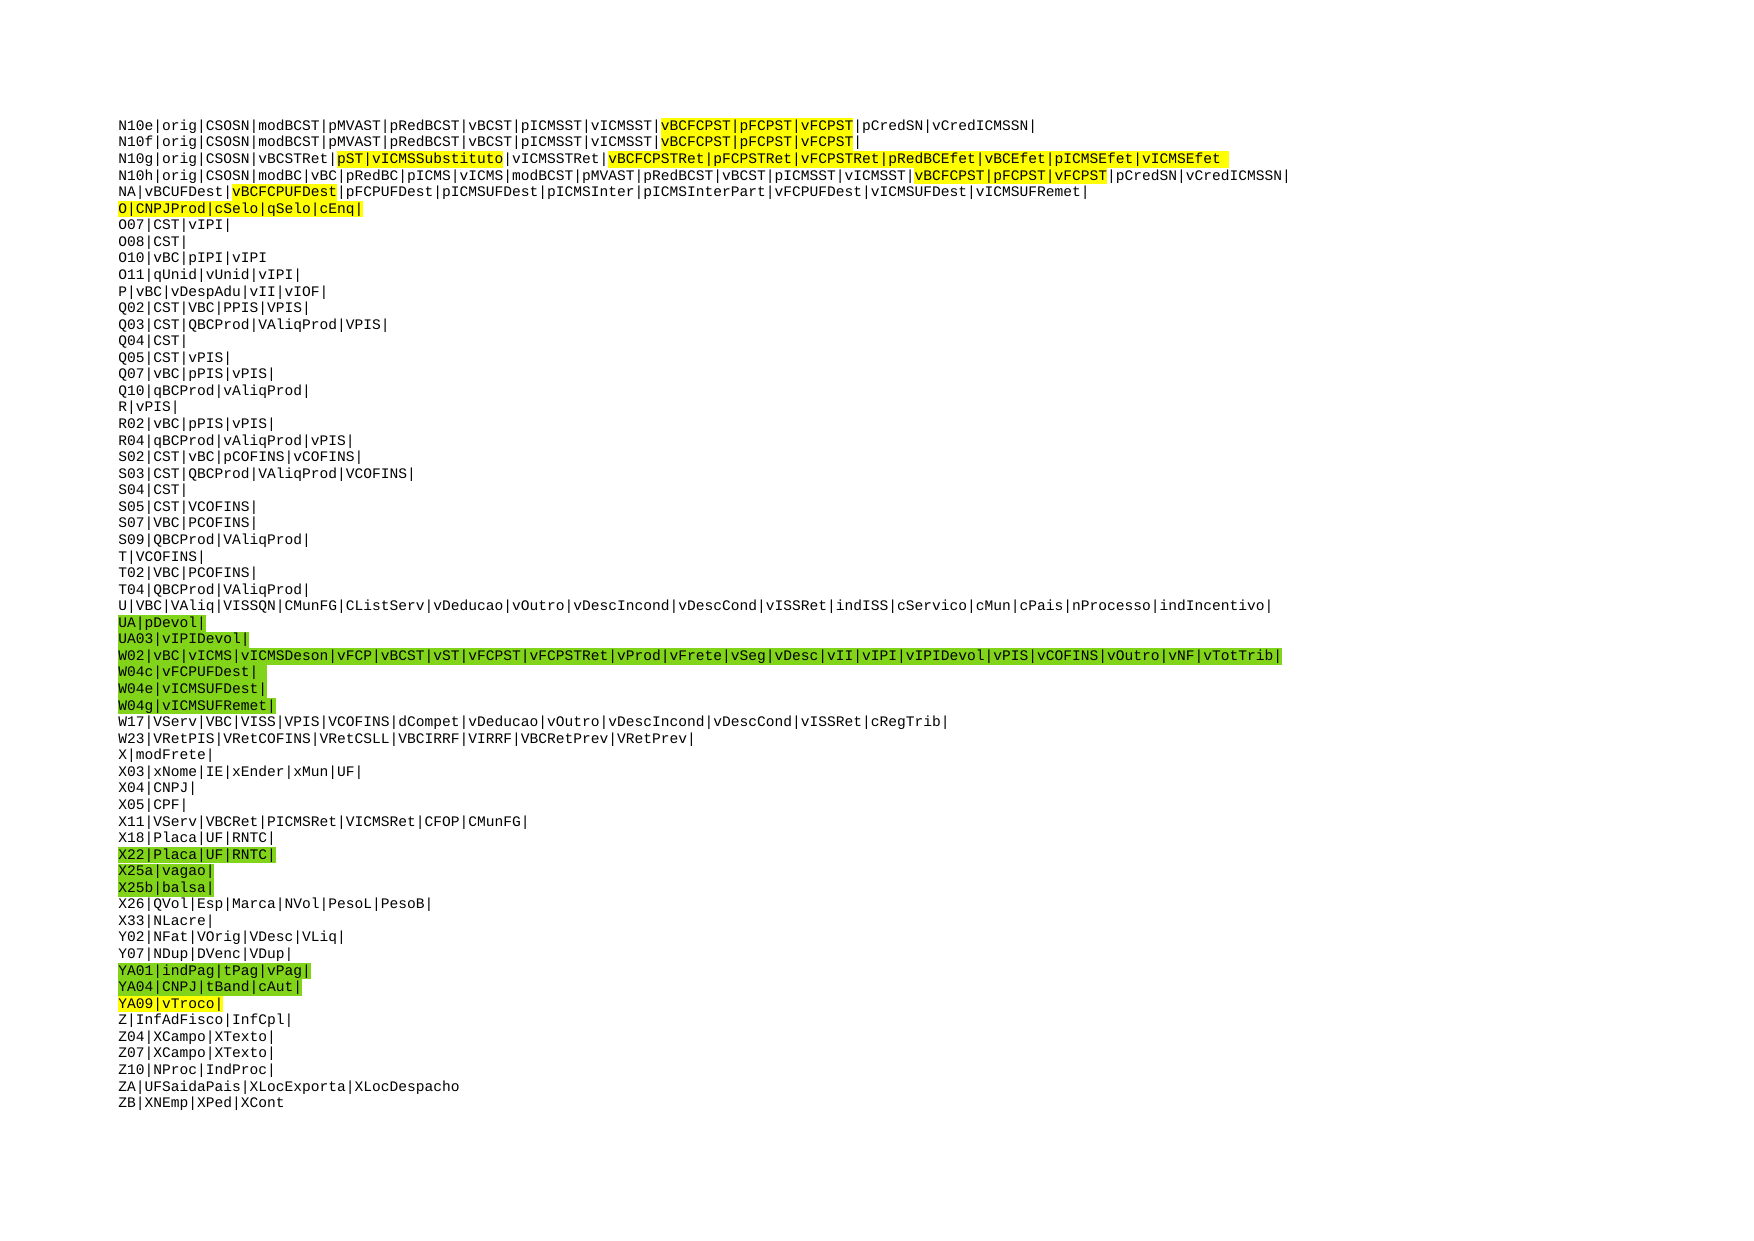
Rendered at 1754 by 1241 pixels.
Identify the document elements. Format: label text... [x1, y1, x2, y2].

text X11|VServ|VBCRet|PICMSRet|VICMSRet|CFOP|CMunFG| [118, 814, 1636, 830]
text O11|qUnid|vUnid|vIPI| [118, 267, 1636, 284]
text N10f|orig|CSOSN|modBCST|pMVAST|pRedBCST|vBCST|pICMSST|vICMSST|vBCFCPST|pFCPST|vFCPST| [118, 135, 1636, 151]
text X04|CNPJ| [118, 781, 1636, 797]
text U|VBC|VAliq|VISSQN|CMunFG|CListServ|vDeducao|vOutro|vDescIncond|vDescCond|vISSRet|indISS|cServico|cMun|cPais|nProcesso|indIncentivo| [118, 598, 1636, 615]
text NA|vBCUFDest|vBCFCPUFDest|pFCPUFDest|pICMSUFDest|pICMSInter|pICMSInterPart|vFCPUFDest|vICMSUFDest|vICMSUFRemet| [118, 184, 1636, 201]
text W04c|vFCPUFDest| [118, 665, 1636, 681]
text S04|CST| [118, 482, 1636, 499]
text X25b|balsa| [118, 880, 1636, 897]
text X03|xNome|IE|xEnder|xMun|UF| [118, 764, 1636, 781]
text X22|Placa|UF|RNTC| [118, 847, 1636, 863]
text X25a|vagao| [118, 863, 1636, 880]
text X26|QVol|Esp|Marca|NVol|PesoL|PesoB| [118, 897, 1636, 913]
text S09|QBCProd|VAliqProd| [118, 532, 1636, 549]
text Q10|qBCProd|vAliqProd| [118, 383, 1636, 400]
text T|VCOFINS| [118, 549, 1636, 565]
text X|modFrete| [118, 747, 1636, 764]
text X05|CPF| [118, 797, 1636, 814]
text S03|CST|QBCProd|VAliqProd|VCOFINS| [118, 466, 1636, 482]
text W17|VServ|VBC|VISS|VPIS|VCOFINS|dCompet|vDeducao|vOutro|vDescIncond|vDescCond|vISSRet|cRegTrib| [118, 714, 1636, 731]
text N10h|orig|CSOSN|modBC|vBC|pRedBC|pICMS|vICMS|modBCST|pMVAST|pRedBCST|vBCST|pICMSST|vICMSST|vBCFCPST|pFCPST|vFCPST|pCredSN|vCredICMSSN| [118, 168, 1636, 184]
text S05|CST|VCOFINS| [118, 499, 1636, 516]
text Z07|XCampo|XTexto| [118, 1046, 1636, 1062]
text Q03|CST|QBCProd|VAliqProd|VPIS| [118, 317, 1636, 333]
text YA01|indPag|tPag|vPag| [118, 963, 1636, 979]
text O08|CST| [118, 234, 1636, 251]
text Q07|vBC|pPIS|vPIS| [118, 367, 1636, 383]
text P|vBC|vDespAdu|vII|vIOF| [118, 284, 1636, 300]
text R|vPIS| [118, 400, 1636, 416]
text Z04|XCampo|XTexto| [118, 1029, 1636, 1046]
text Q05|CST|vPIS| [118, 350, 1636, 367]
text W02|vBC|vICMS|vICMSDeson|vFCP|vBCST|vST|vFCPST|vFCPSTRet|vProd|vFrete|vSeg|vDesc|vII|vIPI|vIPIDevol|vPIS|vCOFINS|vOutro|vNF|vTotTrib| [118, 648, 1636, 665]
text O|CNPJProd|cSelo|qSelo|cEnq| [118, 201, 1636, 217]
text YA04|CNPJ|tBand|cAut| [118, 979, 1636, 996]
text T04|QBCProd|VAliqProd| [118, 582, 1636, 598]
text O10|vBC|pIPI|vIPI [118, 251, 1636, 267]
text W04e|vICMSUFDest| [118, 681, 1636, 698]
text UA|pDevol| [118, 615, 1636, 632]
text YA09|vTroco| [118, 996, 1636, 1012]
text UA03|vIPIDevol| [118, 632, 1636, 648]
text R02|vBC|pPIS|vPIS| [118, 416, 1636, 433]
text O07|CST|vIPI| [118, 217, 1636, 234]
text T02|VBC|PCOFINS| [118, 565, 1636, 582]
text R04|qBCProd|vAliqProd|vPIS| [118, 433, 1636, 449]
text S07|VBC|PCOFINS| [118, 516, 1636, 532]
text X18|Placa|UF|RNTC| [118, 830, 1636, 847]
text Z|InfAdFisco|InfCpl| [118, 1012, 1636, 1029]
text N10e|orig|CSOSN|modBCST|pMVAST|pRedBCST|vBCST|pICMSST|vICMSST|vBCFCPST|pFCPST|vFCPST|pCredSN|vCredICMSSN| [118, 118, 1636, 135]
text Q04|CST| [118, 333, 1636, 350]
text Q02|CST|VBC|PPIS|VPIS| [118, 300, 1636, 317]
text Y07|NDup|DVenc|VDup| [118, 946, 1636, 963]
text Z10|NProc|IndProc| [118, 1062, 1636, 1079]
text X33|NLacre| [118, 913, 1636, 930]
text W04g|vICMSUFRemet| [118, 698, 1636, 714]
text W23|VRetPIS|VRetCOFINS|VRetCSLL|VBCIRRF|VIRRF|VBCRetPrev|VRetPrev| [118, 731, 1636, 747]
text ZA|UFSaidaPais|XLocExporta|XLocDespacho [118, 1079, 1636, 1095]
text N10g|orig|CSOSN|vBCSTRet|pST|vICMSSubstituto|vICMSSTRet|vBCFCPSTRet|pFCPSTRet|vFCPSTRet|pRedBCEfet|vBCEfet|pICMSEfet|vICMSEfet [118, 151, 1636, 168]
text S02|CST|vBC|pCOFINS|vCOFINS| [118, 449, 1636, 466]
text Y02|NFat|VOrig|VDesc|VLiq| [118, 930, 1636, 946]
text ZB|XNEmp|XPed|XCont [118, 1095, 1636, 1112]
